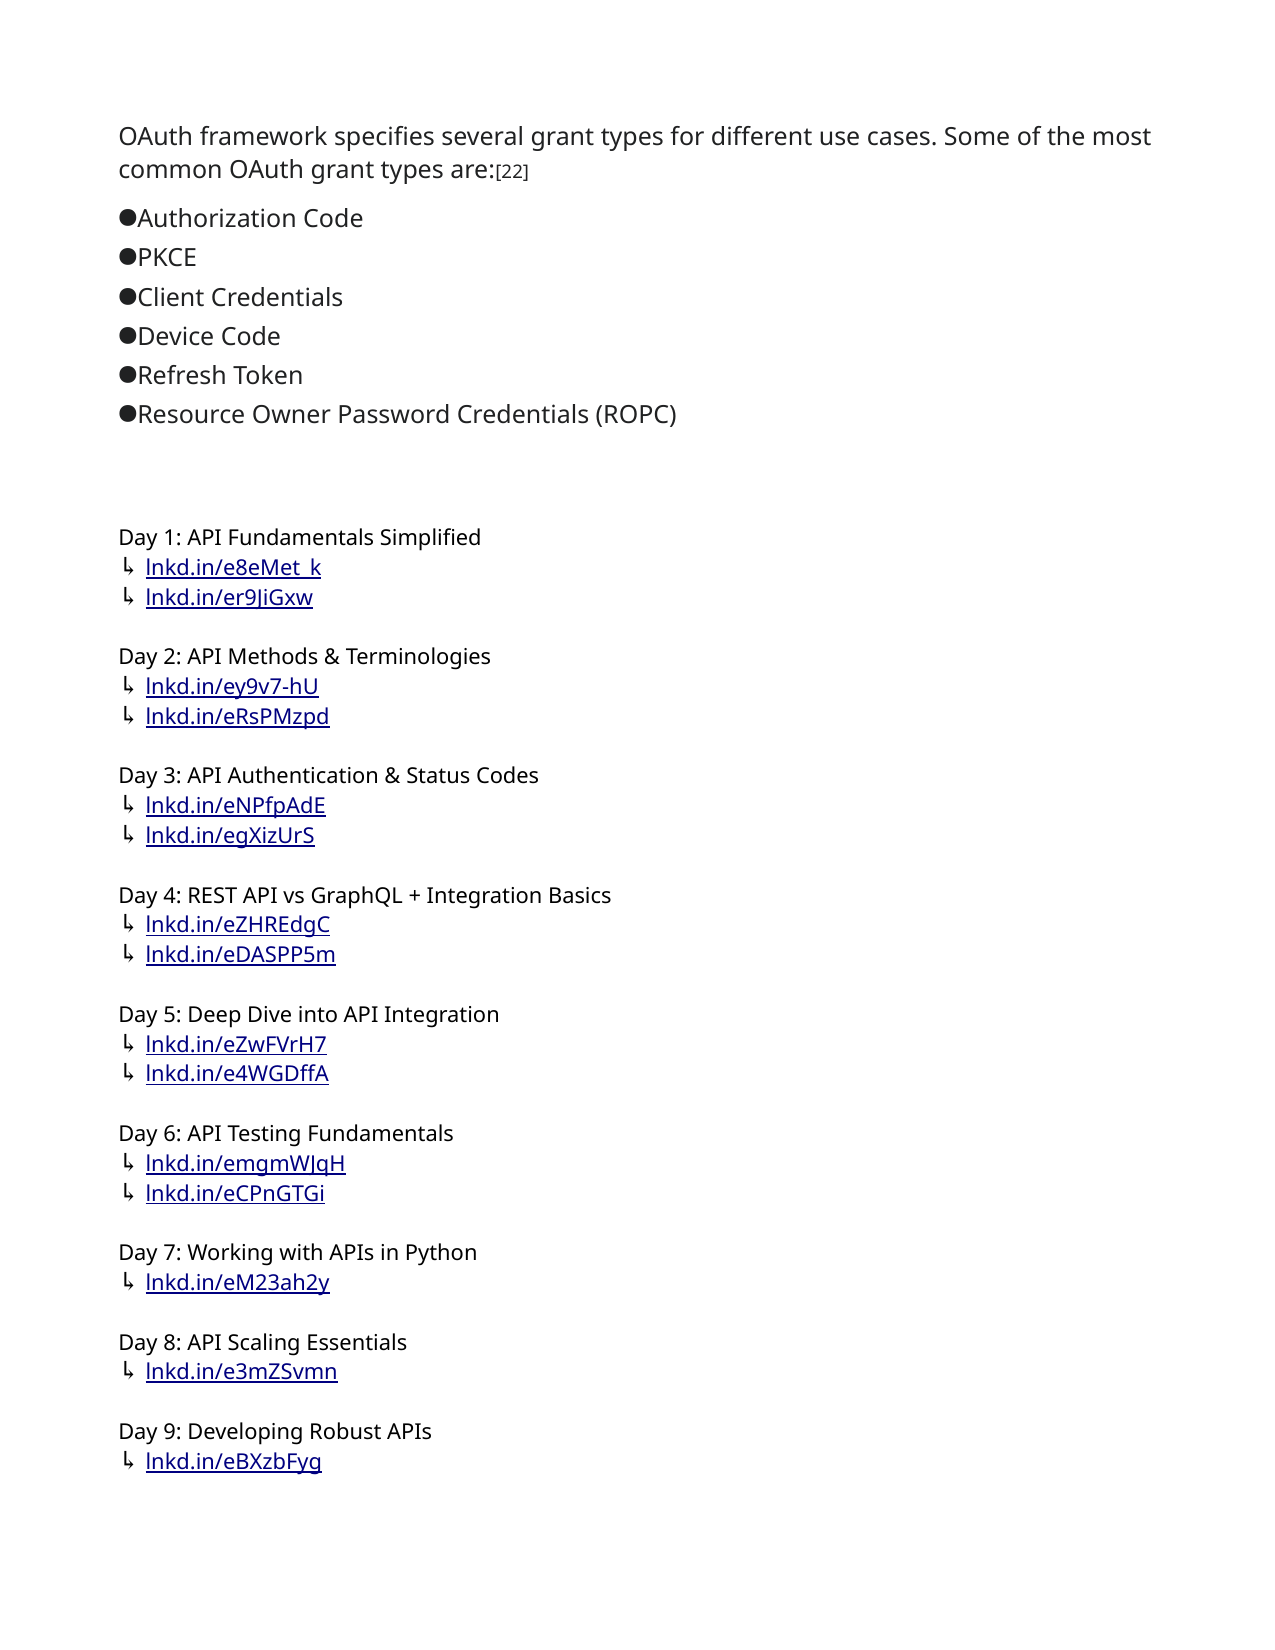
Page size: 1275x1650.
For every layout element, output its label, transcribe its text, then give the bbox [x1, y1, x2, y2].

list PKCE [118, 240, 1157, 274]
list Device Code [118, 318, 1157, 352]
list Client Credentials [118, 279, 1157, 313]
list Authorization Code [118, 201, 1157, 235]
text Day 1: API Fundamentals Simplified ↳ lnkd.in/e8eMet_k ↳ lnkd.in/er9JiGxw Day 2: API Methods & Terminologies ↳ lnkd.in/ey9v7-hU ↳ lnkd.in/eRsPMzpd Day 3: API Authentication & Status Codes ↳ lnkd.in/eNPfpAdE ↳ lnkd.in/egXizUrS Day 4: REST API vs GraphQL + Integration Basics ↳ lnkd.in/eZHREdgC ↳ lnkd.in/eDASPP5m Day 5: Deep Dive into API Integration ↳ lnkd.in/eZwFVrH7 ↳ lnkd.in/e4WGDffA Day 6: API Testing Fundamentals ↳ lnkd.in/emgmWJqH ↳ lnkd.in/eCPnGTGi Day 7: Working with APIs in Python ↳ lnkd.in/eM23ah2y Day 8: API Scaling Essentials ↳ lnkd.in/e3mZSvmn Day 9: Developing Robust APIs ↳ lnkd.in/eBXzbFyg [118, 522, 1157, 1505]
text OAuth framework specifies several grant types for different use cases. Some of the most common OAuth grant types are:[22] [118, 118, 1157, 186]
list Resource Owner Password Credentials (ROPC) [118, 397, 1157, 431]
list Refresh Token [118, 357, 1157, 392]
